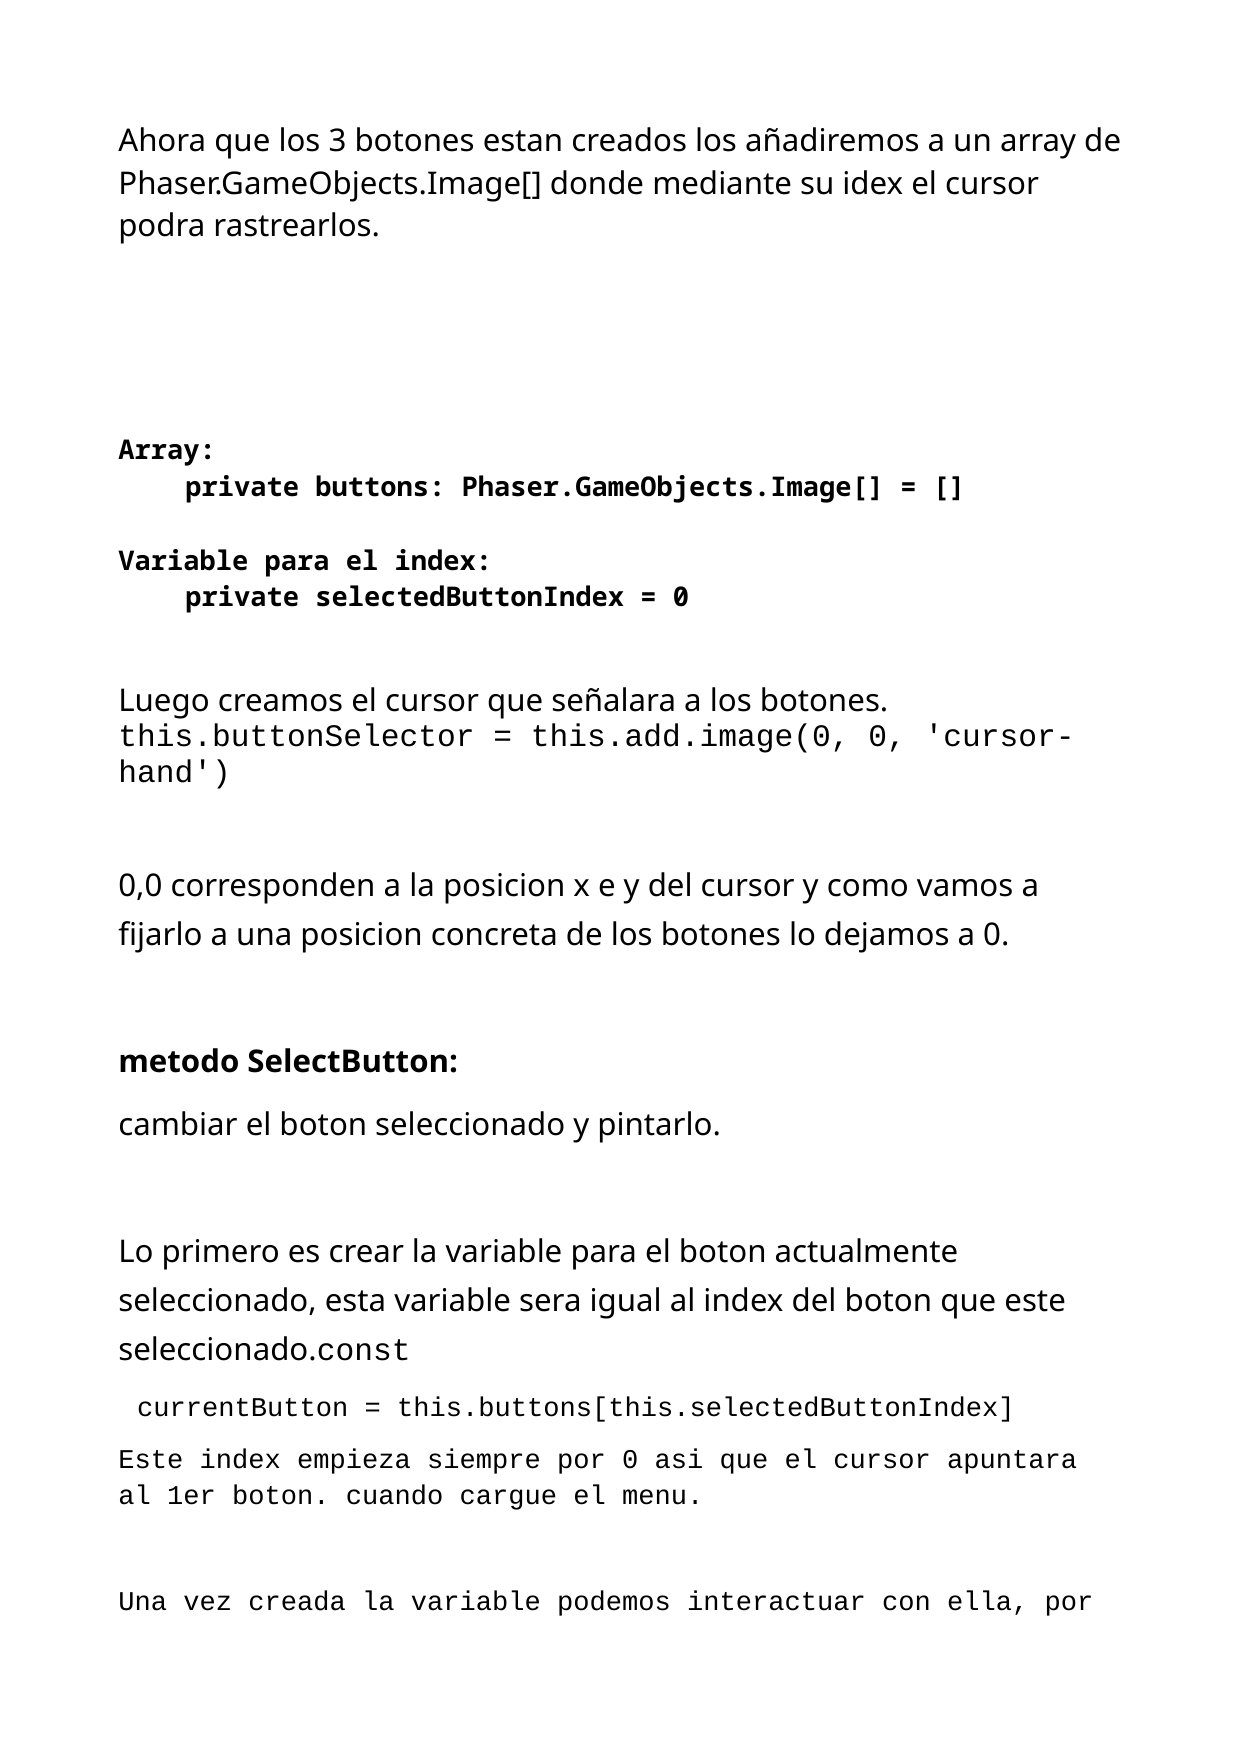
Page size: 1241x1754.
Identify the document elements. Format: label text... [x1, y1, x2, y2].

text private selectedButtonIndex = 0 [118, 578, 1122, 615]
text cambiar el boton seleccionado y pintarlo. [118, 1102, 1122, 1145]
text Lo primero es crear la variable para el boton actualmente seleccionado, esta variable sera igual al index del boton que este seleccionado.const [118, 1229, 1122, 1370]
text Una vez creada la variable podemos interactuar con ella, por [118, 1588, 1122, 1618]
text private buttons: Phaser.GameObjects.Image[] = [] [118, 467, 1122, 504]
text 0,0 corresponden a la posicion x e y del cursor y como vamos a fijarlo a una posicion concreta de los botones lo dejamos a 0. [118, 862, 1122, 954]
text currentButton = this.buttons[this.selectedButtonIndex] [118, 1391, 1122, 1426]
text Array: [118, 430, 1122, 467]
text Variable para el index: [118, 541, 1122, 578]
text Luego creamos el cursor que señalara a los botones. [118, 678, 1122, 721]
text metodo SelectButton: [118, 1038, 1122, 1081]
text Ahora que los 3 botones estan creados los añadiremos a un array de Phaser.GameObjects.Image[] donde mediante su idex el cursor podra rastrearlos. [118, 118, 1122, 246]
text Este index empieza siempre por 0 asi que el cursor apuntara al 1er boton. cuando cargue el menu. [118, 1446, 1122, 1512]
text this.buttonSelector = this.add.image(0, 0, 'cursor-hand') [118, 721, 1122, 792]
